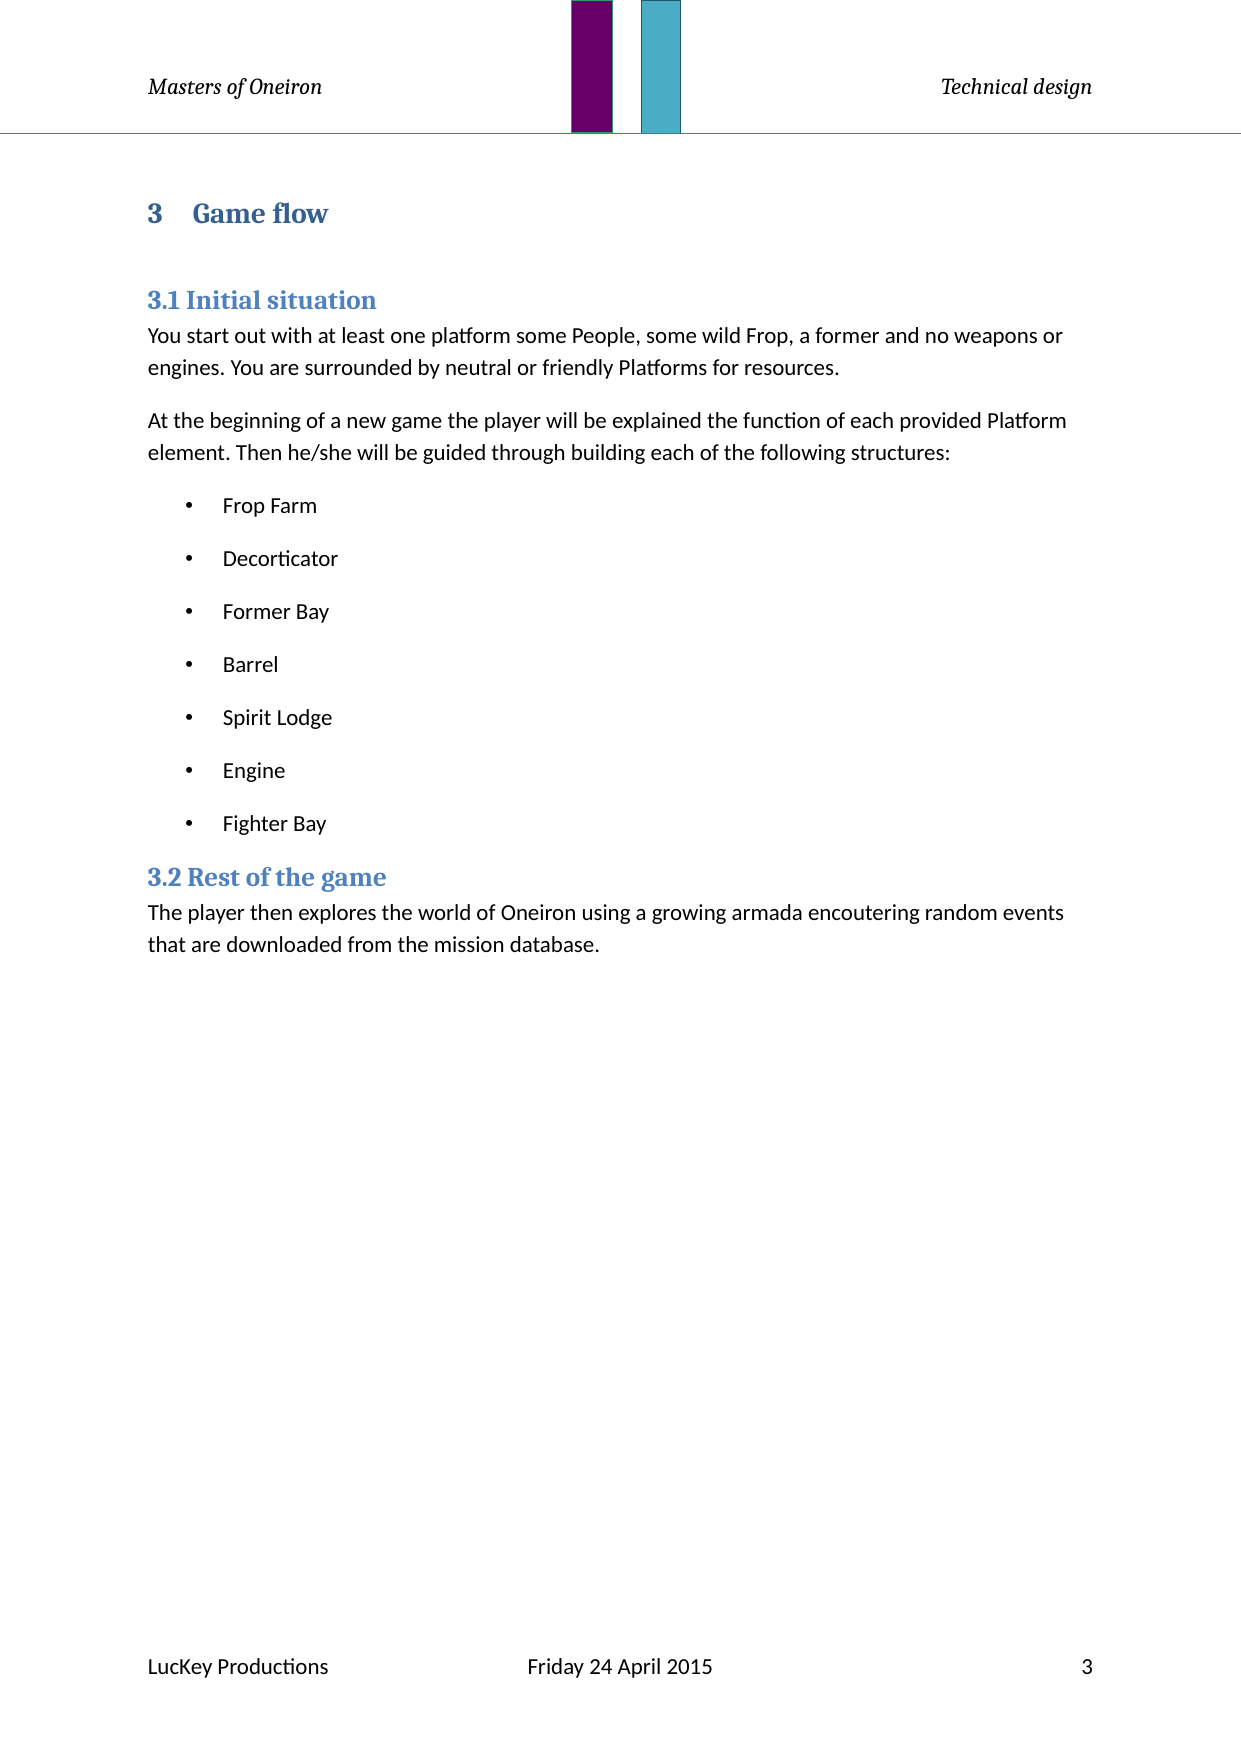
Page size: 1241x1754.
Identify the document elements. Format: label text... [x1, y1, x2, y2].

subtitle 3.1 Initial situation [148, 285, 1093, 316]
list Decorticator [185, 544, 1093, 572]
list Barrel [185, 650, 1093, 678]
subtitle Game flow [148, 198, 1093, 231]
text You start out with at least one platform some People, some wild Frop, a former and no weapons or engines. You are surrounded by neutral or friendly Platforms for resources. [148, 321, 1093, 381]
list Spirit Lodge [185, 703, 1093, 731]
text At the beginning of a new game the player will be explained the function of each provided Platform element. Then he/she will be guided through building each of the following structures: [148, 406, 1093, 466]
subtitle 3.2 Rest of the game [148, 862, 1093, 893]
list Frop Farm [185, 491, 1093, 519]
list Former Bay [185, 597, 1093, 625]
text The player then explores the world of Oneiron using a growing armada encoutering random events that are downloaded from the mission database. [148, 898, 1093, 958]
list Fighter Bay [185, 809, 1093, 837]
list Engine [185, 756, 1093, 784]
